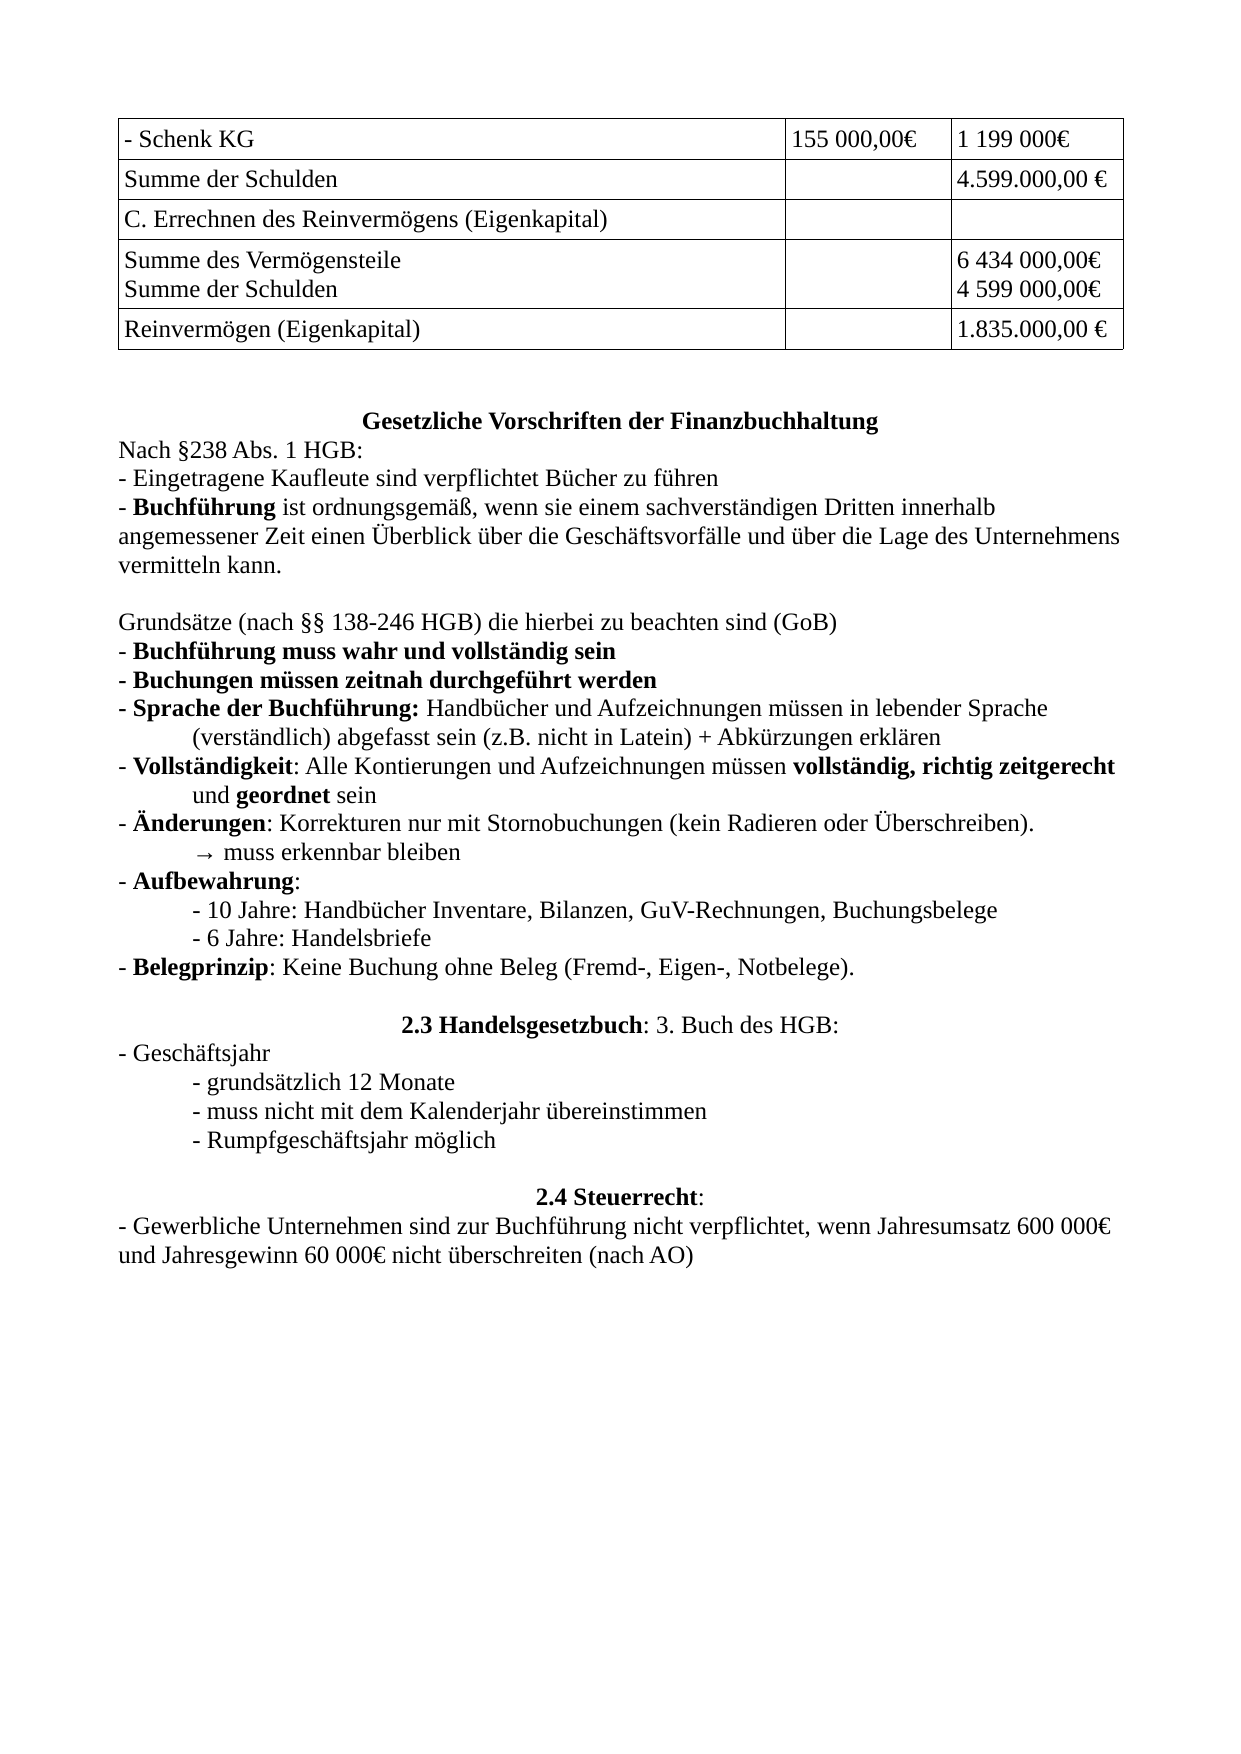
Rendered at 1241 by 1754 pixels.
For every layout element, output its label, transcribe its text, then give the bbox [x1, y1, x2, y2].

text - 10 Jahre: Handbücher Inventare, Bilanzen, GuV-Rechnungen, Buchungsbelege [118, 895, 1122, 923]
text - Eingetragene Kaufleute sind verpflichtet Bücher zu führen [118, 463, 1122, 492]
table_cell Summe der Schulden [119, 160, 785, 199]
text - 6 Jahre: Handelsbriefe [118, 923, 1122, 952]
text - Geschäftsjahr [118, 1038, 1122, 1067]
text - Sprache der Buchführung: Handbücher und Aufzeichnungen müssen in lebender Sprache (verständlich) abgefasst sein (z.B. nicht in Latein) + Abkürzungen erklären [118, 693, 1122, 751]
table_cell 155 000,00€ [786, 119, 951, 158]
table_cell Reinvermögen (Eigenkapital) [119, 309, 785, 348]
text 2.3 Handelsgesetzbuch: 3. Buch des HGB: [118, 1010, 1122, 1038]
text Grundsätze (nach §§ 138-246 HGB) die hierbei zu beachten sind (GoB) [118, 607, 1122, 636]
table_cell C. Errechnen des Reinvermögens (Eigenkapital) [119, 200, 785, 239]
table_cell [786, 200, 951, 239]
text - Gewerbliche Unternehmen sind zur Buchführung nicht verpflichtet, wenn Jahresumsatz 600 000€ und Jahresgewinn 60 000€ nicht überschreiten (nach AO) [118, 1211, 1122, 1268]
table_cell Summe des Vermögensteile Summe der Schulden [119, 240, 785, 308]
text - Änderungen: Korrekturen nur mit Stornobuchungen (kein Radieren oder Überschreiben). [118, 808, 1122, 837]
table_cell [786, 240, 951, 308]
text Gesetzliche Vorschriften der Finanzbuchhaltung [118, 406, 1122, 435]
text - Buchführung ist ordnungsgemäß, wenn sie einem sachverständigen Dritten innerhalb angemessener Zeit einen Überblick über die Geschäftsvorfälle und über die Lage des Unternehmens vermitteln kann. [118, 492, 1122, 578]
text - muss nicht mit dem Kalenderjahr übereinstimmen [118, 1096, 1122, 1125]
table_cell [952, 200, 1123, 239]
text - grundsätzlich 12 Monate [118, 1067, 1122, 1096]
table_cell 4.599.000,00 € [952, 160, 1123, 199]
table_cell 1.835.000,00 € [952, 309, 1123, 348]
text → muss erkennbar bleiben [118, 837, 1122, 866]
text - Rumpfgeschäftsjahr möglich [118, 1125, 1122, 1153]
table_cell - Schenk KG [119, 119, 785, 158]
table_cell 1 199 000€ [952, 119, 1123, 158]
text - Vollständigkeit: Alle Kontierungen und Aufzeichnungen müssen vollständig, richtig zeitgerecht und geordnet sein [118, 751, 1122, 808]
text - Buchführung muss wahr und vollständig sein [118, 636, 1122, 665]
table_cell 6 434 000,00€ 4 599 000,00€ [952, 240, 1123, 308]
table_cell [786, 309, 951, 348]
table_cell [786, 160, 951, 199]
text - Buchungen müssen zeitnah durchgeführt werden [118, 665, 1122, 693]
text Nach §238 Abs. 1 HGB: [118, 435, 1122, 463]
text 2.4 Steuerrecht: [118, 1182, 1122, 1211]
text - Aufbewahrung: [118, 866, 1122, 895]
text - Belegprinzip: Keine Buchung ohne Beleg (Fremd-, Eigen-, Notbelege). [118, 952, 1122, 981]
